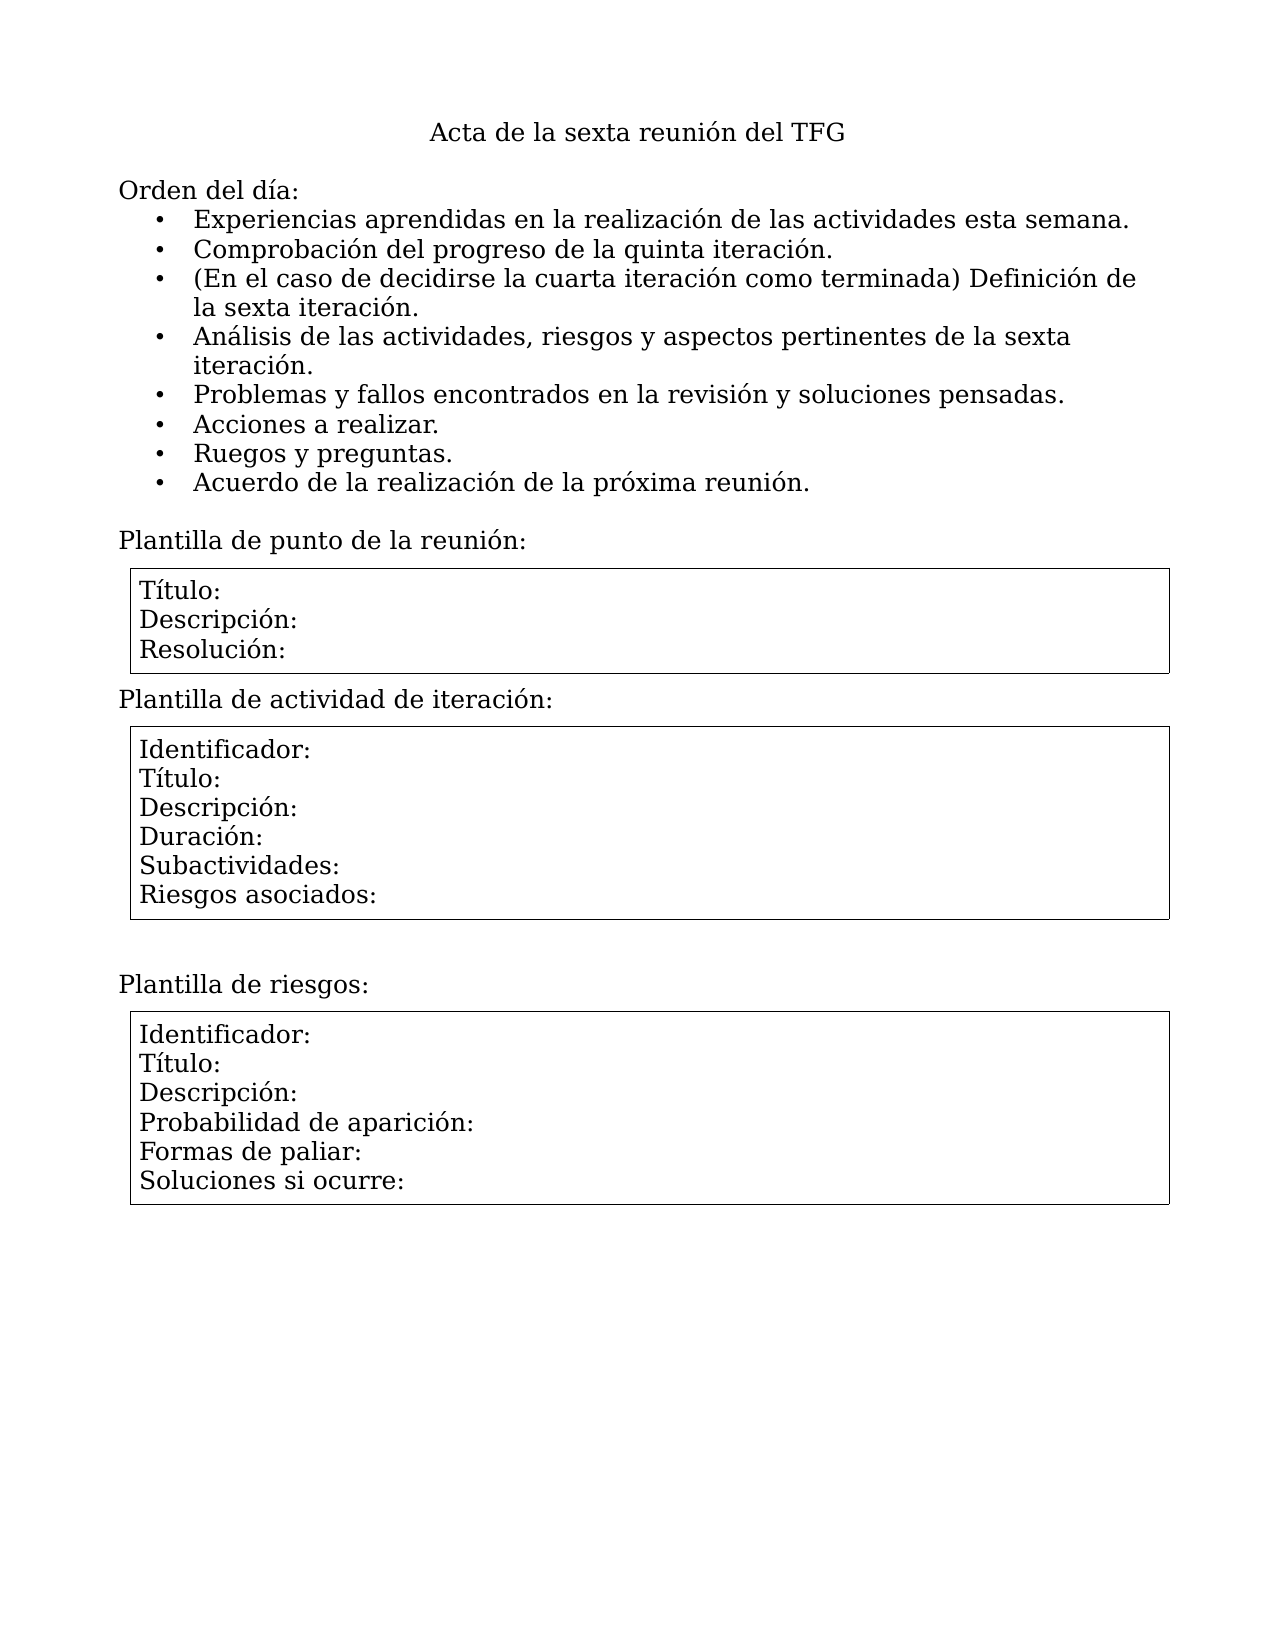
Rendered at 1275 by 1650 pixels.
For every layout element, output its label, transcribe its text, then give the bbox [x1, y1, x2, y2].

text Descripción: [139, 606, 1160, 635]
list Problemas y fallos encontrados en la revisión y soluciones pensadas. [156, 381, 1157, 410]
text Descripción: [139, 793, 1160, 822]
text Duración: [139, 822, 1160, 851]
list (En el caso de decidirse la cuarta iteración como terminada) Definición de la sexta iteración. [156, 264, 1157, 322]
text Soluciones si ocurre: [139, 1166, 1160, 1195]
text Riesgos asociados: [139, 881, 1160, 910]
text Plantilla de punto de la reunión: [118, 526, 1157, 556]
list Ruegos y preguntas. [156, 439, 1157, 468]
text Plantilla de riesgos: [118, 970, 1157, 999]
text Subactividades: [139, 851, 1160, 881]
text Formas de paliar: [139, 1137, 1160, 1166]
text Identificador: [139, 735, 1160, 764]
text Probabilidad de aparición: [139, 1108, 1160, 1137]
text Orden del día: [118, 176, 1157, 206]
text Plantilla de actividad de iteración: [118, 685, 1157, 714]
list Análisis de las actividades, riesgos y aspectos pertinentes de la sexta iteración. [156, 322, 1157, 381]
list Acciones a realizar. [156, 410, 1157, 439]
list Comprobación del progreso de la quinta iteración. [156, 235, 1157, 264]
list Experiencias aprendidas en la realización de las actividades esta semana. [156, 206, 1157, 235]
text Título: [139, 1049, 1160, 1078]
text Título: [139, 576, 1160, 606]
text Título: [139, 764, 1160, 793]
text Identificador: [139, 1020, 1160, 1049]
text Acta de la sexta reunión del TFG [118, 118, 1157, 147]
text Descripción: [139, 1078, 1160, 1108]
list Acuerdo de la realización de la próxima reunión. [156, 468, 1157, 497]
text Resolución: [139, 635, 1160, 664]
